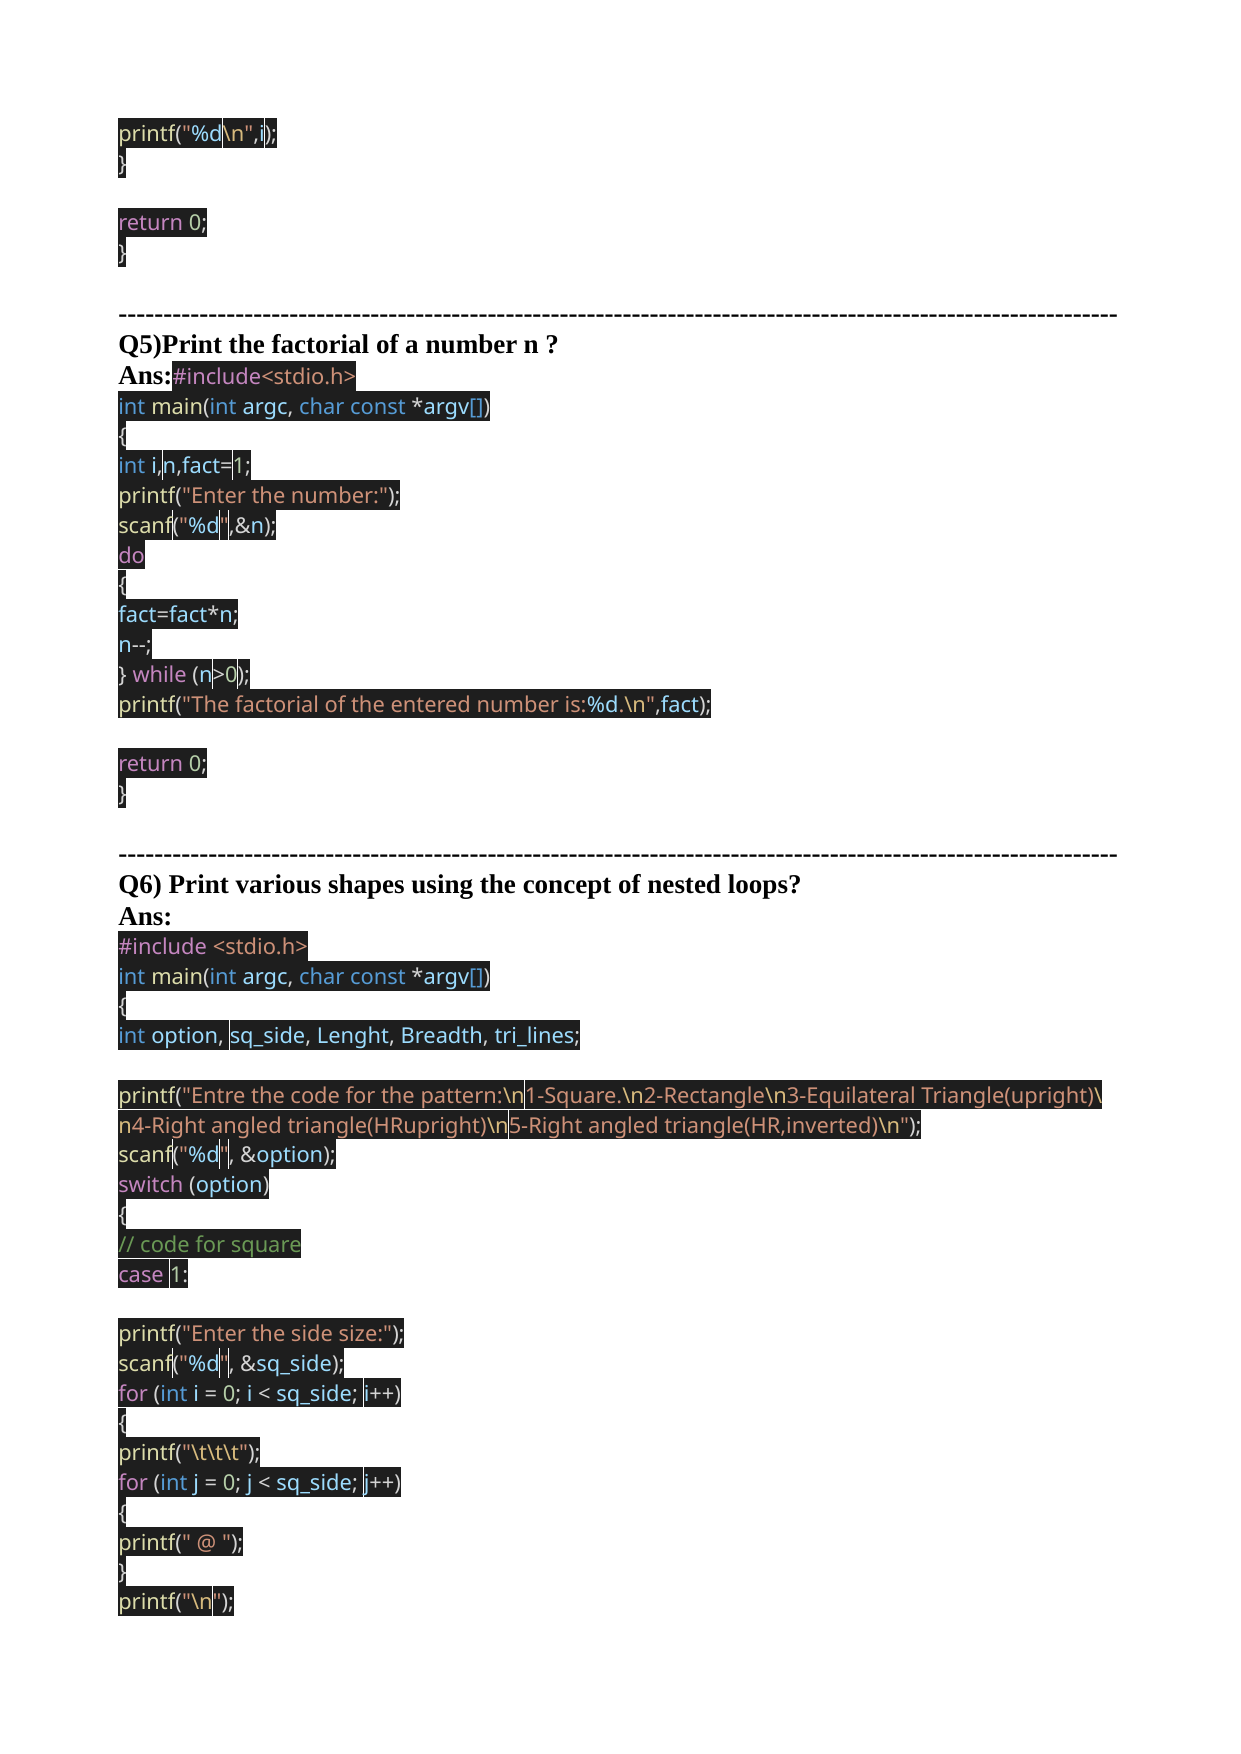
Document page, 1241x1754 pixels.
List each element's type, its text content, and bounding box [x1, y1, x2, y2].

text printf("%d\n",i); [118, 118, 1122, 148]
text int main(int argc, char const *argv[]) [118, 391, 1122, 421]
text Q5)Print the factorial of a number n ? [118, 328, 1122, 359]
text { [118, 1497, 1122, 1527]
text return 0; [118, 748, 1122, 778]
text scanf("%d",&n); [118, 510, 1122, 540]
text #include <stdio.h> [118, 931, 1122, 961]
text // code for square [118, 1229, 1122, 1258]
text --------------------------------------------------------------------------------------------------------------- [118, 297, 1122, 328]
text { [118, 991, 1122, 1020]
text n--; [118, 629, 1122, 659]
text Ans:#include<stdio.h> [118, 359, 1122, 391]
text for (int j = 0; j < sq_side; j++) [118, 1467, 1122, 1497]
text fact=fact*n; [118, 599, 1122, 629]
text } [118, 148, 1122, 178]
text case 1: [118, 1258, 1122, 1288]
text } [118, 237, 1122, 267]
text { [118, 569, 1122, 599]
text { [118, 1199, 1122, 1229]
text } while (n>0); [118, 659, 1122, 689]
text { [118, 1407, 1122, 1437]
text for (int i = 0; i < sq_side; i++) [118, 1378, 1122, 1407]
text { [118, 421, 1122, 450]
text printf("The factorial of the entered number is:%d.\n",fact); [118, 689, 1122, 718]
text printf("Entre the code for the pattern:\n1-Square.\n2-Rectangle\n3-Equilateral Triangle(upright)\n4-Right angled triangle(HRupright)\n5-Right angled triangle(HR,inverted)\n"); [118, 1080, 1122, 1139]
text Q6) Print various shapes using the concept of nested loops? [118, 869, 1122, 900]
text return 0; [118, 207, 1122, 237]
text printf("\n"); [118, 1586, 1122, 1616]
text switch (option) [118, 1169, 1122, 1199]
text } [118, 1556, 1122, 1586]
text scanf("%d", &option); [118, 1139, 1122, 1169]
text printf("Enter the side size:"); [118, 1318, 1122, 1348]
text } [118, 778, 1122, 808]
text printf("Enter the number:"); [118, 480, 1122, 510]
text Ans: [118, 900, 1122, 931]
text do [118, 540, 1122, 569]
text --------------------------------------------------------------------------------------------------------------- [118, 837, 1122, 869]
text printf("\t\t\t"); [118, 1437, 1122, 1467]
text printf(" @ "); [118, 1527, 1122, 1556]
text scanf("%d", &sq_side); [118, 1348, 1122, 1378]
text int i,n,fact=1; [118, 450, 1122, 480]
text int option, sq_side, Lenght, Breadth, tri_lines; [118, 1020, 1122, 1050]
text int main(int argc, char const *argv[]) [118, 961, 1122, 991]
